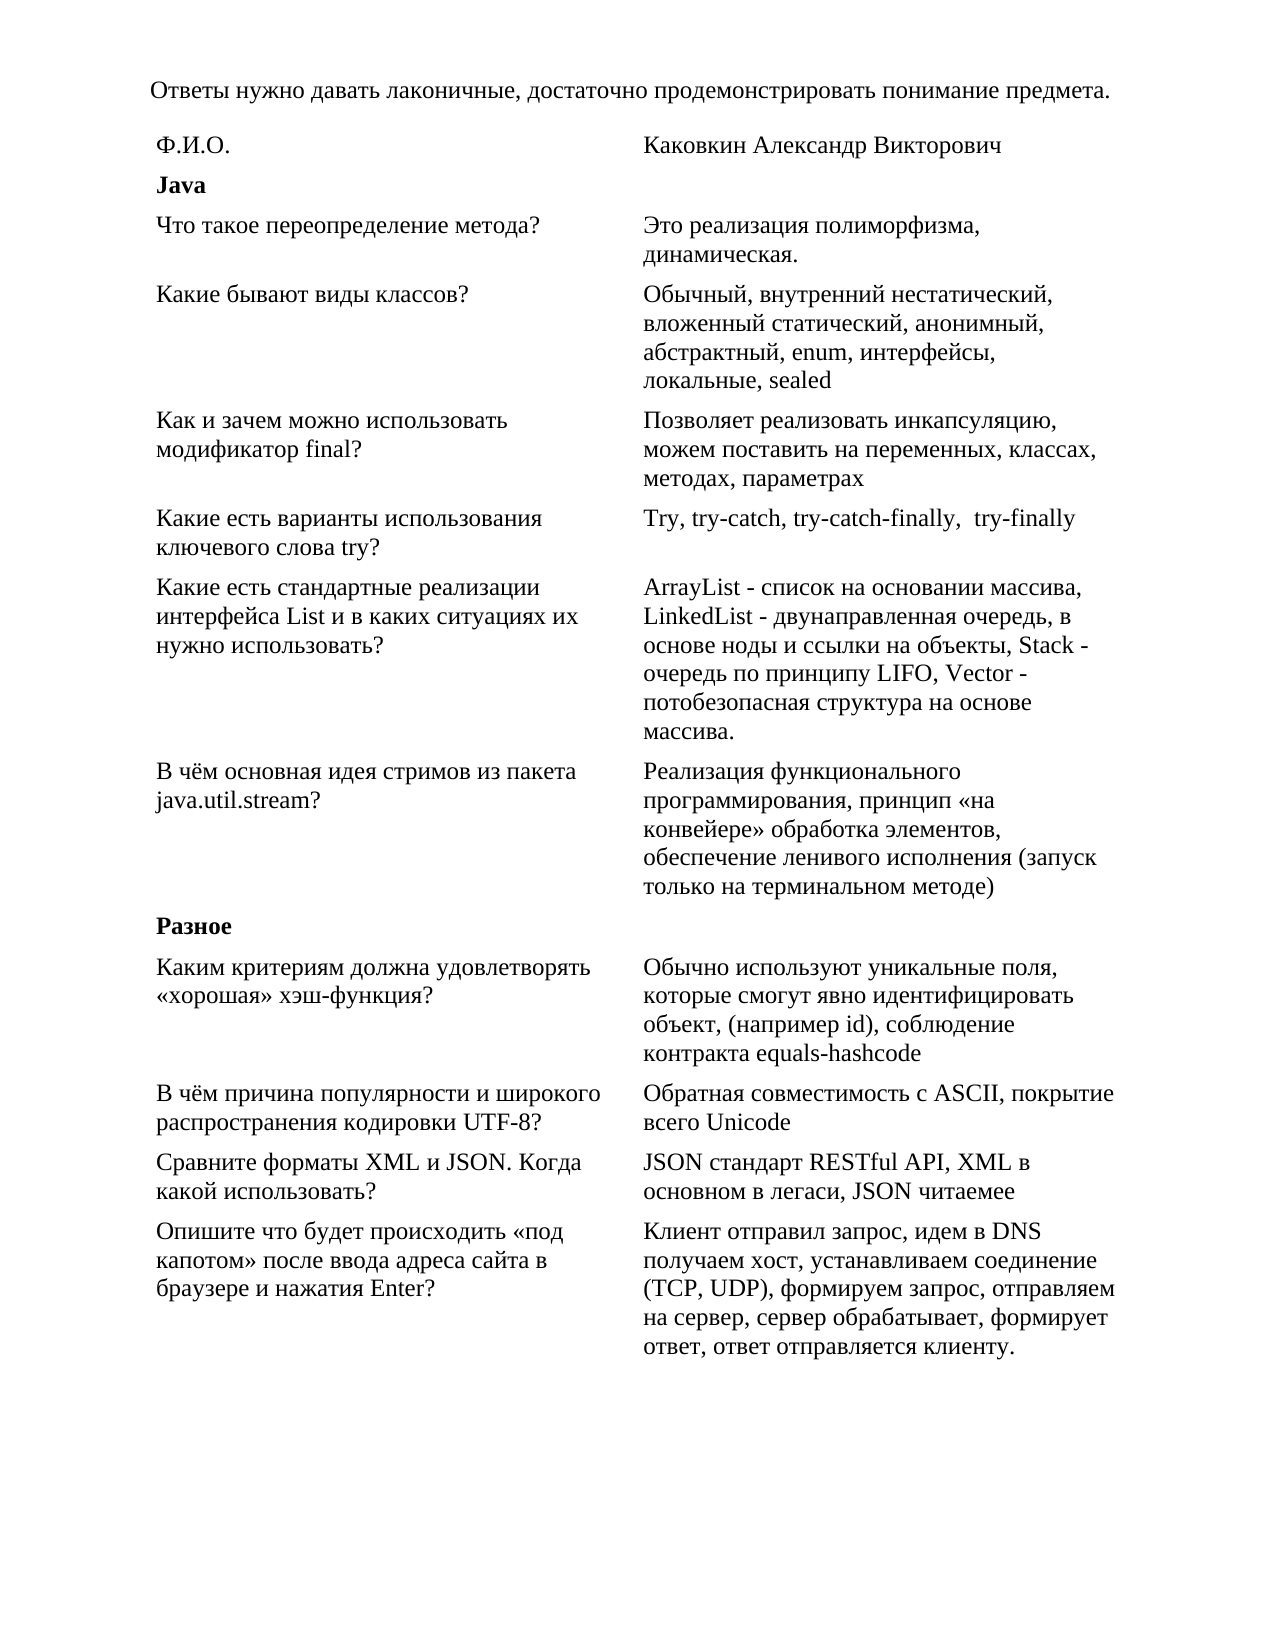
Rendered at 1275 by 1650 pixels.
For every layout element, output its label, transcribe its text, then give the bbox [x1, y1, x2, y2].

table_cell Какие бывают виды классов? [150, 274, 637, 400]
table_header Каковкин Александр Викторович [638, 124, 1125, 164]
table_cell ArrayList - список на основании массива, LinkedList - двунаправленная очередь, в основе ноды и ссылки на объекты, Stack - очередь по принципу LIFO, Vector - потобезопасная структура на основе массива. [638, 567, 1125, 751]
table_cell Это реализация полиморфизма, динамическая. [638, 205, 1125, 273]
table_cell Позволяет реализовать инкапсуляцию, можем поставить на переменных, классах, методах, параметрах [638, 400, 1125, 498]
table_cell В чём основная идея стримов из пакета java.util.stream? [150, 751, 637, 906]
table_cell Какие есть стандартные реализации интерфейса List и в каких ситуациях их нужно использовать? [150, 567, 637, 751]
table_cell Разное [150, 906, 637, 946]
table_header Ф.И.О. [150, 124, 637, 164]
text Ответы нужно давать лаконичные, достаточно продемонстрировать понимание предмета. [150, 75, 1125, 104]
table_cell Что такое переопределение метода? [150, 205, 637, 273]
table_cell Клиент отправил запрос, идем в DNS получаем хост, устанавливаем соединение (TCP, UDP), формируем запрос, отправляем на сервер, сервер обрабатывает, формирует ответ, ответ отправляется клиенту. [638, 1210, 1125, 1366]
table_cell Каким критериям должна удовлетворять «хорошая» хэш-функция? [150, 946, 637, 1072]
table_cell Сравните форматы XML и JSON. Когда какой использовать? [150, 1141, 637, 1210]
table_cell Обычно используют уникальные поля, которые смогут явно идентифицировать объект, (например id), соблюдение контракта equals-hashcode [638, 946, 1125, 1072]
table_cell Обратная совместимость с ASCII, покрытие всего Unicode [638, 1073, 1125, 1141]
table_cell Реализация функционального программирования, принцип «на конвейере» обработка элементов, обеспечение ленивого исполнения (запуск только на терминальном методе) [638, 751, 1125, 906]
table_cell JSON стандарт RESTful API, XML в основном в легаси, JSON читаемее [638, 1141, 1125, 1210]
table_cell Опишите что будет происходить «под капотом» после ввода адреса сайта в браузере и нажатия Enter? [150, 1210, 637, 1366]
table_cell Обычный, внутренний нестатический, вложенный статический, анонимный, абстрактный, enum, интерфейсы, локальные, sealed [638, 274, 1125, 400]
table_cell Какие есть варианты использования ключевого слова try? [150, 498, 637, 567]
table_cell Java [150, 164, 637, 204]
table_cell Try, try-catch, try-catch-finally, try-finally [638, 498, 1125, 567]
table_cell Как и зачем можно использовать модификатор final? [150, 400, 637, 498]
table_cell В чём причина популярности и широкого распространения кодировки UTF-8? [150, 1073, 637, 1141]
